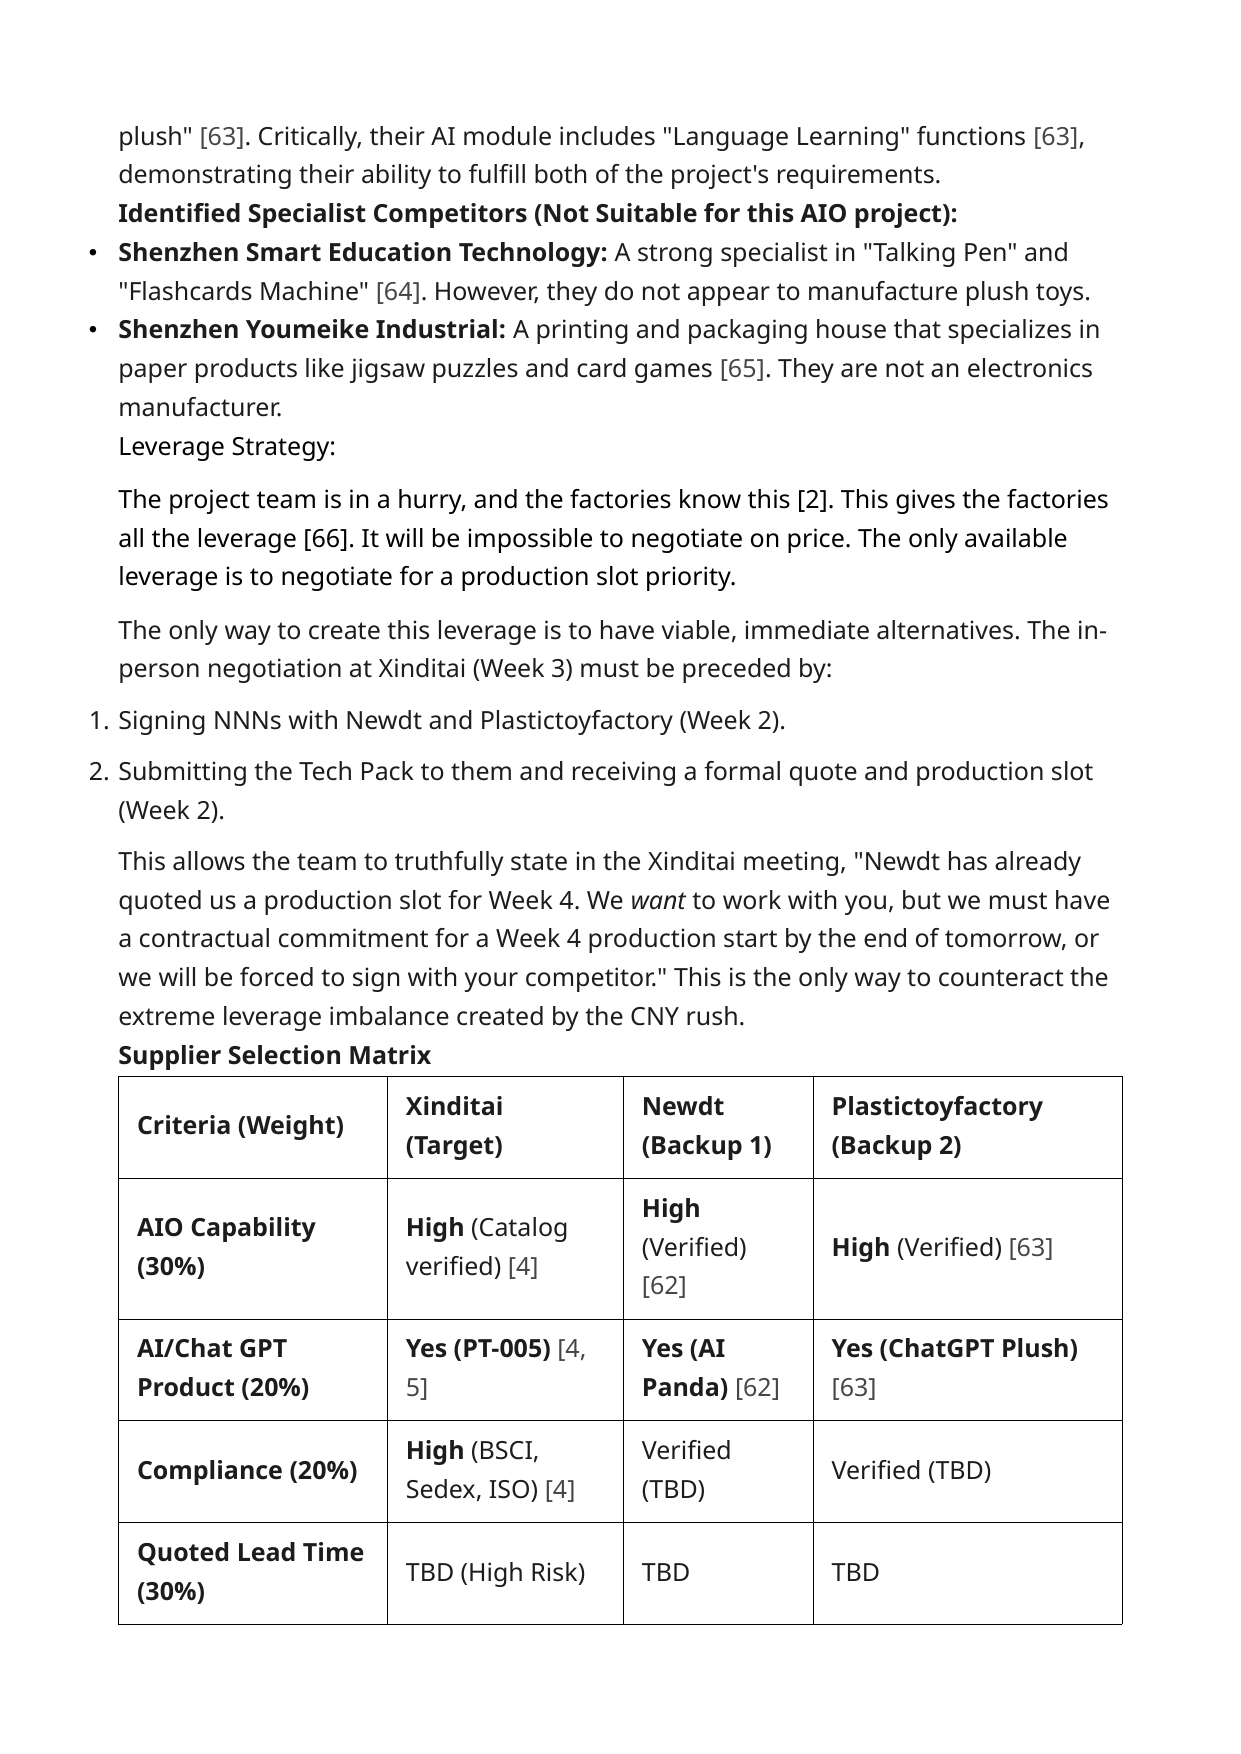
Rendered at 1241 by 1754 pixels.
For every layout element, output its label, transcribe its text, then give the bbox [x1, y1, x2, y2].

table_cell Compliance (20%) [119, 1421, 387, 1522]
table_header Newdt (Backup 1) [624, 1077, 813, 1178]
table_cell AIO Capability (30%) [119, 1179, 387, 1318]
text The only way to create this leverage is to have viable, immediate alternatives. The in-person negotiation at Xinditai (Week 3) must be preceded by: [118, 612, 1122, 685]
table_header Criteria (Weight) [119, 1077, 387, 1178]
table_cell Yes (PT-005) [4, 5] [388, 1320, 623, 1420]
table_cell Yes (AI Panda) [62] [624, 1320, 813, 1420]
table_cell TBD [624, 1523, 813, 1624]
text The project team is in a hurry, and the factories know this [2]. This gives the factories all the leverage [66]. It will be impossible to negotiate on price. The only available leverage is to negotiate for a production slot priority. [118, 481, 1122, 593]
text Leverage Strategy: [118, 428, 1122, 462]
table_cell Verified (TBD) [814, 1421, 1122, 1522]
table_cell Quoted Lead Time (30%) [119, 1523, 387, 1624]
text This allows the team to truthfully state in the Xinditai meeting, "Newdt has already quoted us a production slot for Week 4. We want to work with you, but we must have a contractual commitment for a Week 4 production start by the end of tomorrow, or we will be forced to sign with your competitor." This is the only way to counteract the extreme leverage imbalance created by the CNY rush. [118, 843, 1122, 1033]
table_cell High (BSCI, Sedex, ISO) [4] [388, 1421, 623, 1522]
table_cell High (Catalog verified) [4] [388, 1179, 623, 1318]
list Signing NNNs with Newdt and Plastictoyfactory (Week 2). [118, 702, 1122, 736]
subtitle Supplier Selection Matrix [118, 1037, 1122, 1071]
table_cell High (Verified) [62] [624, 1179, 813, 1318]
text Identified Specialist Competitors (Not Suitable for this AIO project): [118, 196, 1122, 230]
table_cell AI/Chat GPT Product (20%) [119, 1320, 387, 1420]
table_header Plastictoyfactory (Backup 2) [814, 1077, 1122, 1178]
table_cell Verified (TBD) [624, 1421, 813, 1522]
table_header Xinditai (Target) [388, 1077, 623, 1178]
table_cell High (Verified) [63] [814, 1179, 1122, 1318]
table_cell Yes (ChatGPT Plush) [63] [814, 1320, 1122, 1420]
table_cell TBD [814, 1523, 1122, 1624]
table_cell TBD (High Risk) [388, 1523, 623, 1624]
list Shenzhen Smart Education Technology: A strong specialist in "Talking Pen" and "Flashcards Machine" [64]. However, they do not appear to manufacture plush toys. [118, 234, 1122, 307]
list plush" [63]. Critically, their AI module includes "Language Learning" functions [63], demonstrating their ability to fulfill both of the project's requirements. [118, 118, 1122, 191]
list Shenzhen Youmeike Industrial: A printing and packaging house that specializes in paper products like jigsaw puzzles and card games [65]. They are not an electronics manufacturer. [118, 312, 1122, 423]
list Submitting the Tech Pack to them and receiving a formal quote and production slot (Week 2). [118, 753, 1122, 826]
